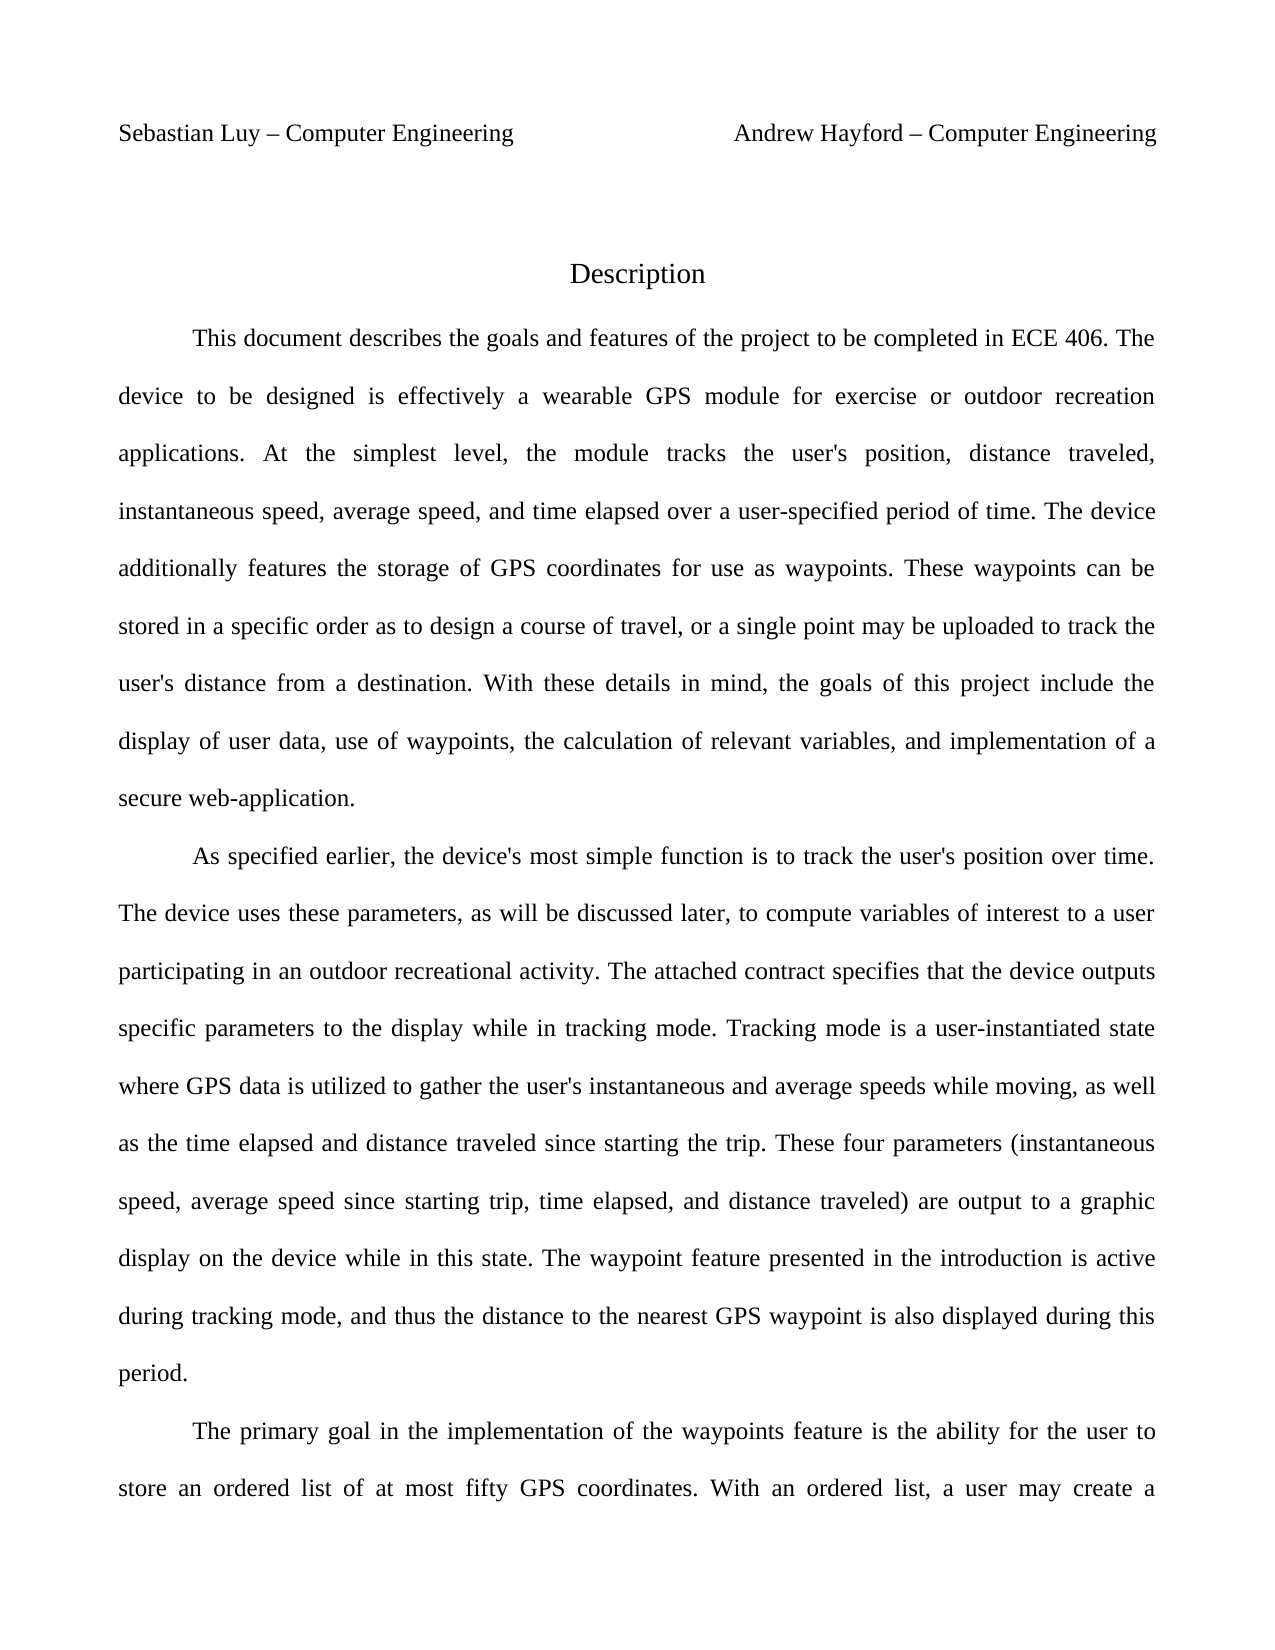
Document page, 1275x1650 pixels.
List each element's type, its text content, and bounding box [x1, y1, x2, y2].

text Description [118, 256, 1157, 290]
text This document describes the goals and features of the project to be completed in ECE 406. The device to be designed is effectively a wearable GPS module for exercise or outdoor recreation applications. At the simplest level, the module tracks the user's position, distance traveled, instantaneous speed, average speed, and time elapsed over a user-specified period of time. The device additionally features the storage of GPS coordinates for use as waypoints. These waypoints can be stored in a specific order as to design a course of travel, or a single point may be uploaded to track the user's distance from a destination. With these details in mind, the goals of this project include the display of user data, use of waypoints, the calculation of relevant variables, and implementation of a secure web-application. [118, 323, 1157, 812]
text As specified earlier, the device's most simple function is to track the user's position over time. The device uses these parameters, as will be discussed later, to compute variables of interest to a user participating in an outdoor recreational activity. The attached contract specifies that the device outputs specific parameters to the display while in tracking mode. Tracking mode is a user-instantiated state where GPS data is utilized to gather the user's instantaneous and average speeds while moving, as well as the time elapsed and distance traveled since starting the trip. These four parameters (instantaneous speed, average speed since starting trip, time elapsed, and distance traveled) are output to a graphic display on the device while in this state. The waypoint feature presented in the introduction is active during tracking mode, and thus the distance to the nearest GPS waypoint is also displayed during this period. [118, 841, 1157, 1387]
text The primary goal in the implementation of the waypoints feature is the ability for the user to store an ordered list of at most fifty GPS coordinates. With an ordered list, a user may create a [118, 1416, 1157, 1502]
